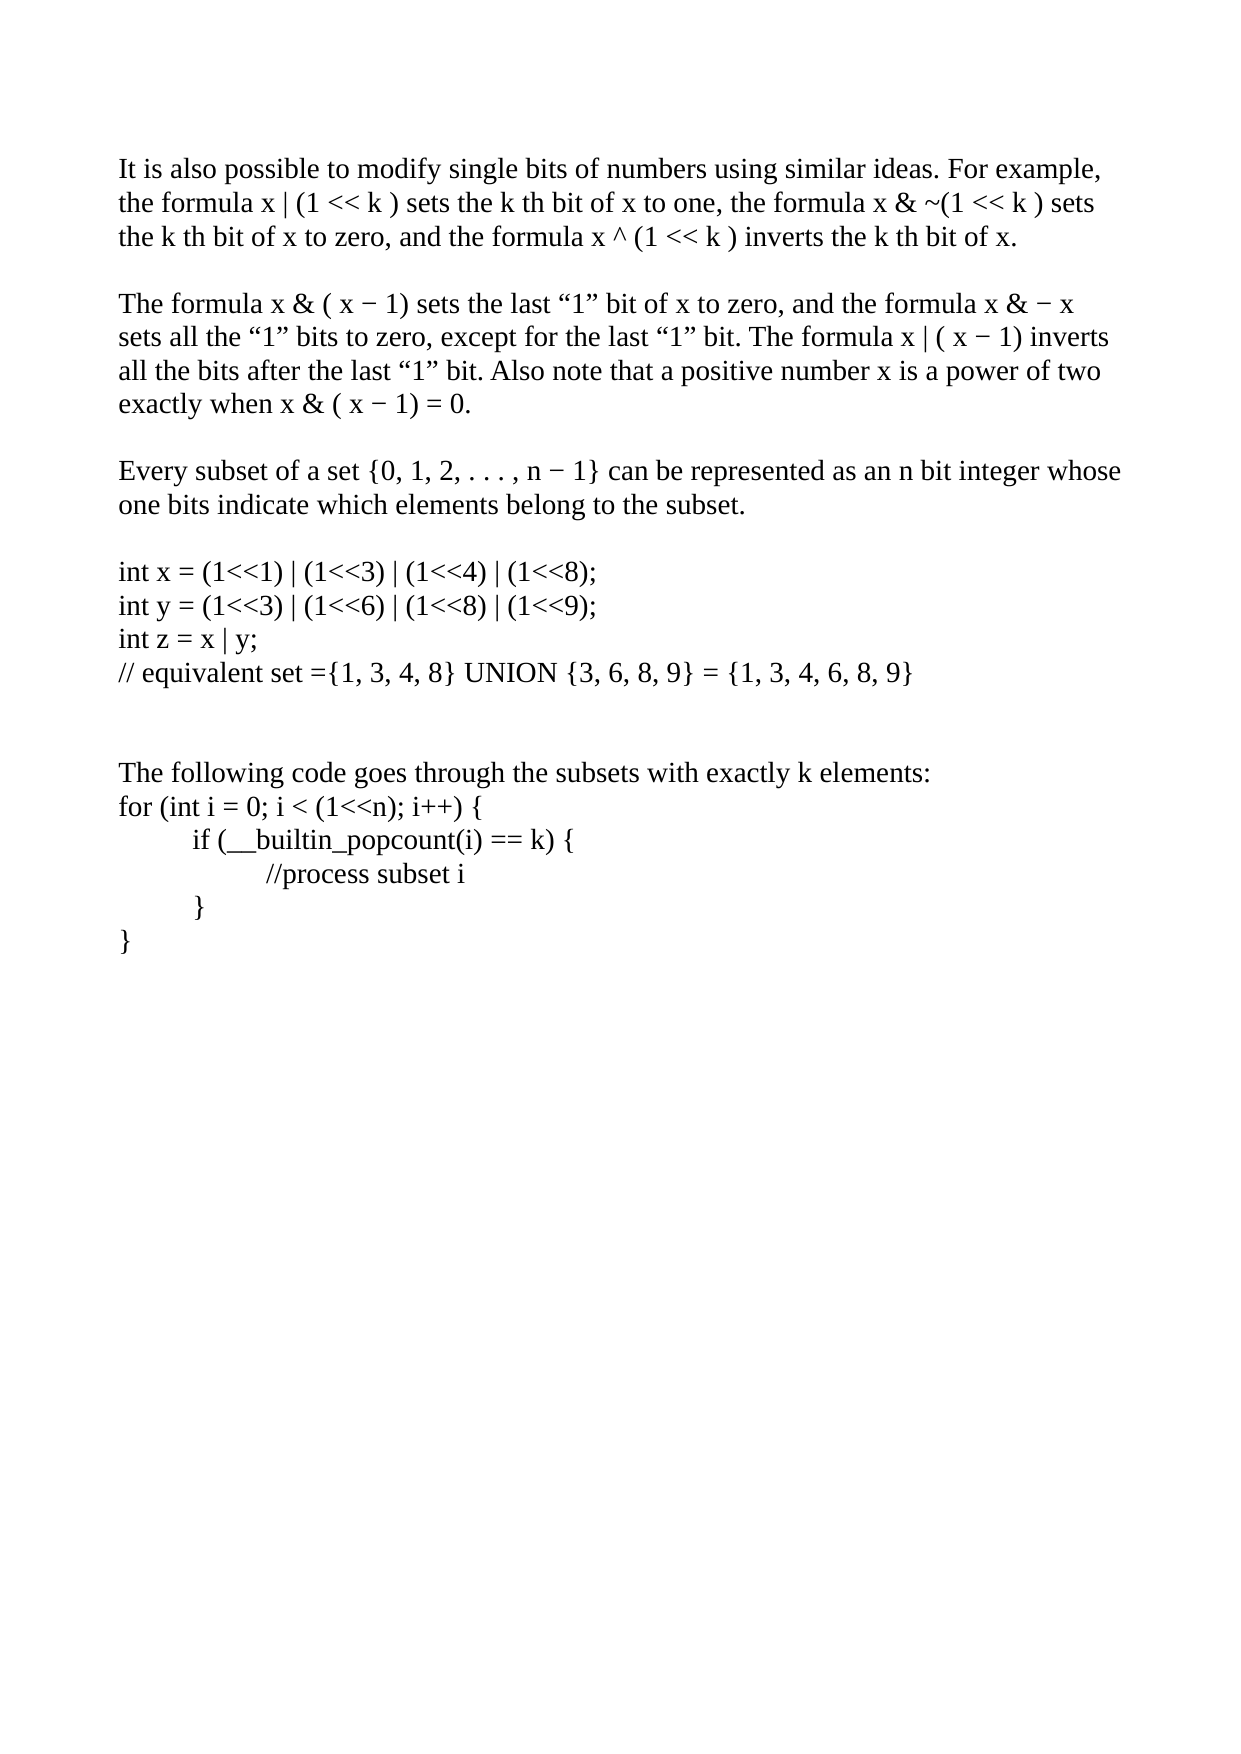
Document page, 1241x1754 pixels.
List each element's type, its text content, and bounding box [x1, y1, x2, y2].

text The following code goes through the subsets with exactly k elements: [118, 755, 1122, 789]
text } [118, 923, 1122, 957]
text for (int i = 0; i < (1<<n); i++) { [118, 789, 1122, 822]
text //process subset i [118, 856, 1122, 889]
text The formula x & ( x − 1) sets the last “1” bit of x to zero, and the formula x & − x sets all the “1” bits to zero, except for the last “1” bit. The formula x | ( x − 1) inverts all the bits after the last “1” bit. Also note that a positive number x is a power of two exactly when x & ( x − 1) = 0. [118, 286, 1122, 420]
text int x = (1<<1) | (1<<3) | (1<<4) | (1<<8); [118, 554, 1122, 588]
text if (__builtin_popcount(i) == k) { [118, 822, 1122, 856]
text Every subset of a set {0, 1, 2, . . . , n − 1} can be represented as an n bit integer whose one bits indicate which elements belong to the subset. [118, 453, 1122, 521]
text } [118, 889, 1122, 923]
text It is also possible to modify single bits of numbers using similar ideas. For example, the formula x | (1 << k ) sets the k th bit of x to one, the formula x & ~(1 << k ) sets the k th bit of x to zero, and the formula x ^ (1 << k ) inverts the k th bit of x. [118, 152, 1122, 252]
text // equivalent set ={1, 3, 4, 8} UNION {3, 6, 8, 9} = {1, 3, 4, 6, 8, 9} [118, 655, 1122, 688]
text int z = x | y; [118, 621, 1122, 655]
text int y = (1<<3) | (1<<6) | (1<<8) | (1<<9); [118, 588, 1122, 621]
